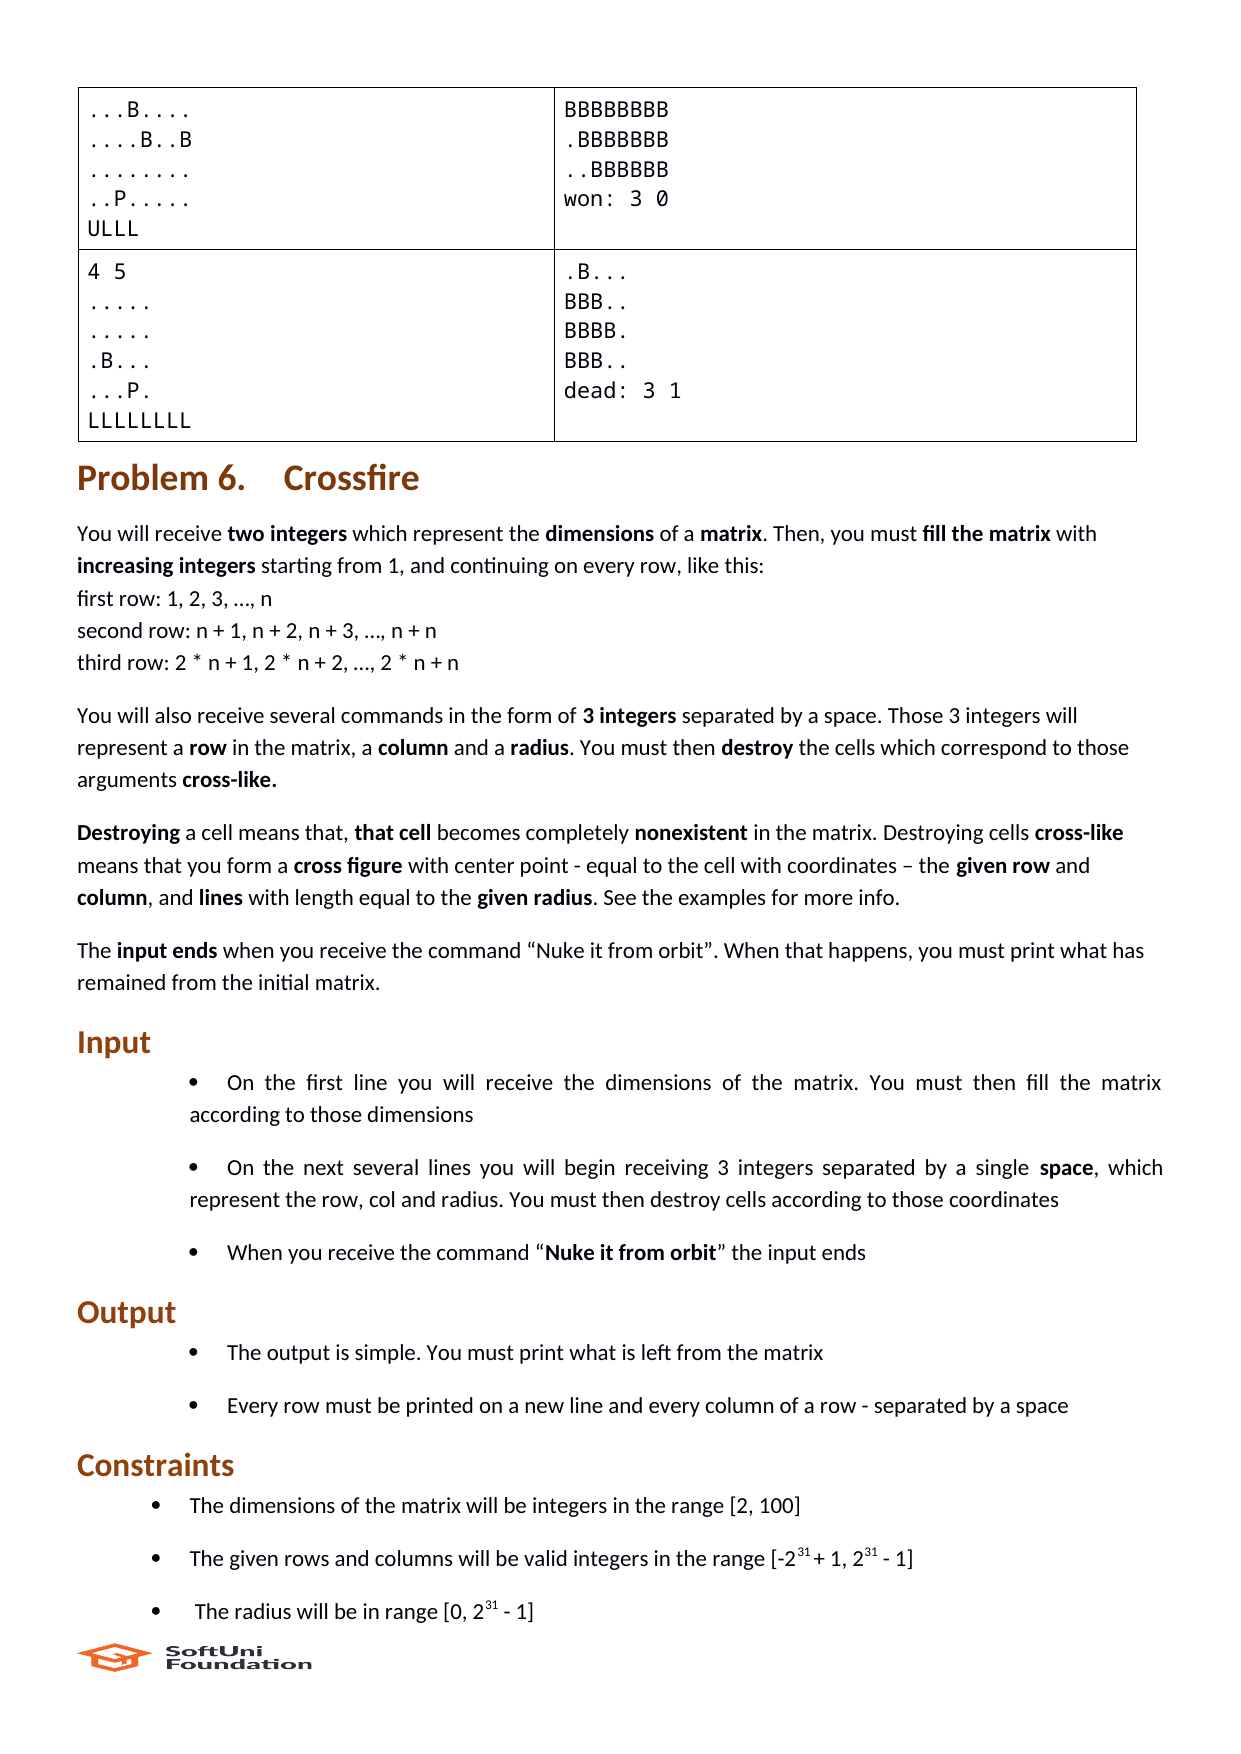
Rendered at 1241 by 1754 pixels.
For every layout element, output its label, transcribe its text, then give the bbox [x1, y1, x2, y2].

subtitle Constraints [77, 1444, 1163, 1485]
table_cell .B... BBB.. BBBB. BBB.. dead: 3 1 [555, 250, 1136, 441]
list The dimensions of the matrix will be integers in the range [2, 100] [152, 1491, 1163, 1519]
text You will also receive several commands in the form of 3 integers separated by a space. Those 3 integers will represent a row in the matrix, a column and a radius. You must then destroy the cells which correspond to those arguments cross-like. [77, 701, 1163, 793]
text Destroying a cell means that, that cell becomes completely nonexistent in the matrix. Destroying cells cross-like means that you form a cross figure with center point - equal to the cell with coordinates – the given row and column, and lines with length equal to the given radius. See the examples for more info. [77, 818, 1163, 911]
text You will receive two integers which represent the dimensions of a matrix. Then, you must fill the matrix with increasing integers starting from 1, and continuing on every row, like this: first row: 1, 2, 3, …, n second row: n + 1, n + 2, n + 3, …, n + n third row: 2 * n + 1, 2 * n + 2, …, 2 * n + n [77, 519, 1163, 676]
list Every row must be printed on a new line and every column of a row - separated by a space [189, 1391, 1163, 1419]
list On the next several lines you will begin receiving 3 integers separated by a single space, which represent the row, col and radius. You must then destroy cells according to those coordinates [189, 1153, 1163, 1213]
table_cell 4 5 ..... ..... .B... ...P. LLLLLLLL [79, 250, 554, 441]
list The radius will be in range [0, 231 - 1] [152, 1597, 1163, 1625]
list On the first line you will receive the dimensions of the matrix. You must then fill the matrix according to those dimensions [189, 1068, 1163, 1128]
subtitle Output [77, 1291, 1163, 1332]
list The output is simple. You must print what is left from the matrix [189, 1338, 1163, 1366]
list When you receive the command “Nuke it from orbit” the input ends [189, 1238, 1163, 1266]
subtitle Crossfire [77, 454, 1163, 500]
subtitle Input [77, 1021, 1163, 1062]
list The given rows and columns will be valid integers in the range [-231 + 1, 231 - 1] [152, 1544, 1163, 1572]
table_cell ...B.... ....B..B ........ ..P..... ULLL [79, 88, 554, 249]
picture [76, 1643, 312, 1672]
text The input ends when you receive the command “Nuke it from orbit”. When that happens, you must print what has remained from the initial matrix. [77, 936, 1163, 996]
table_cell BBBBBBBB .BBBBBBB ..BBBBBB won: 3 0 [555, 88, 1136, 249]
